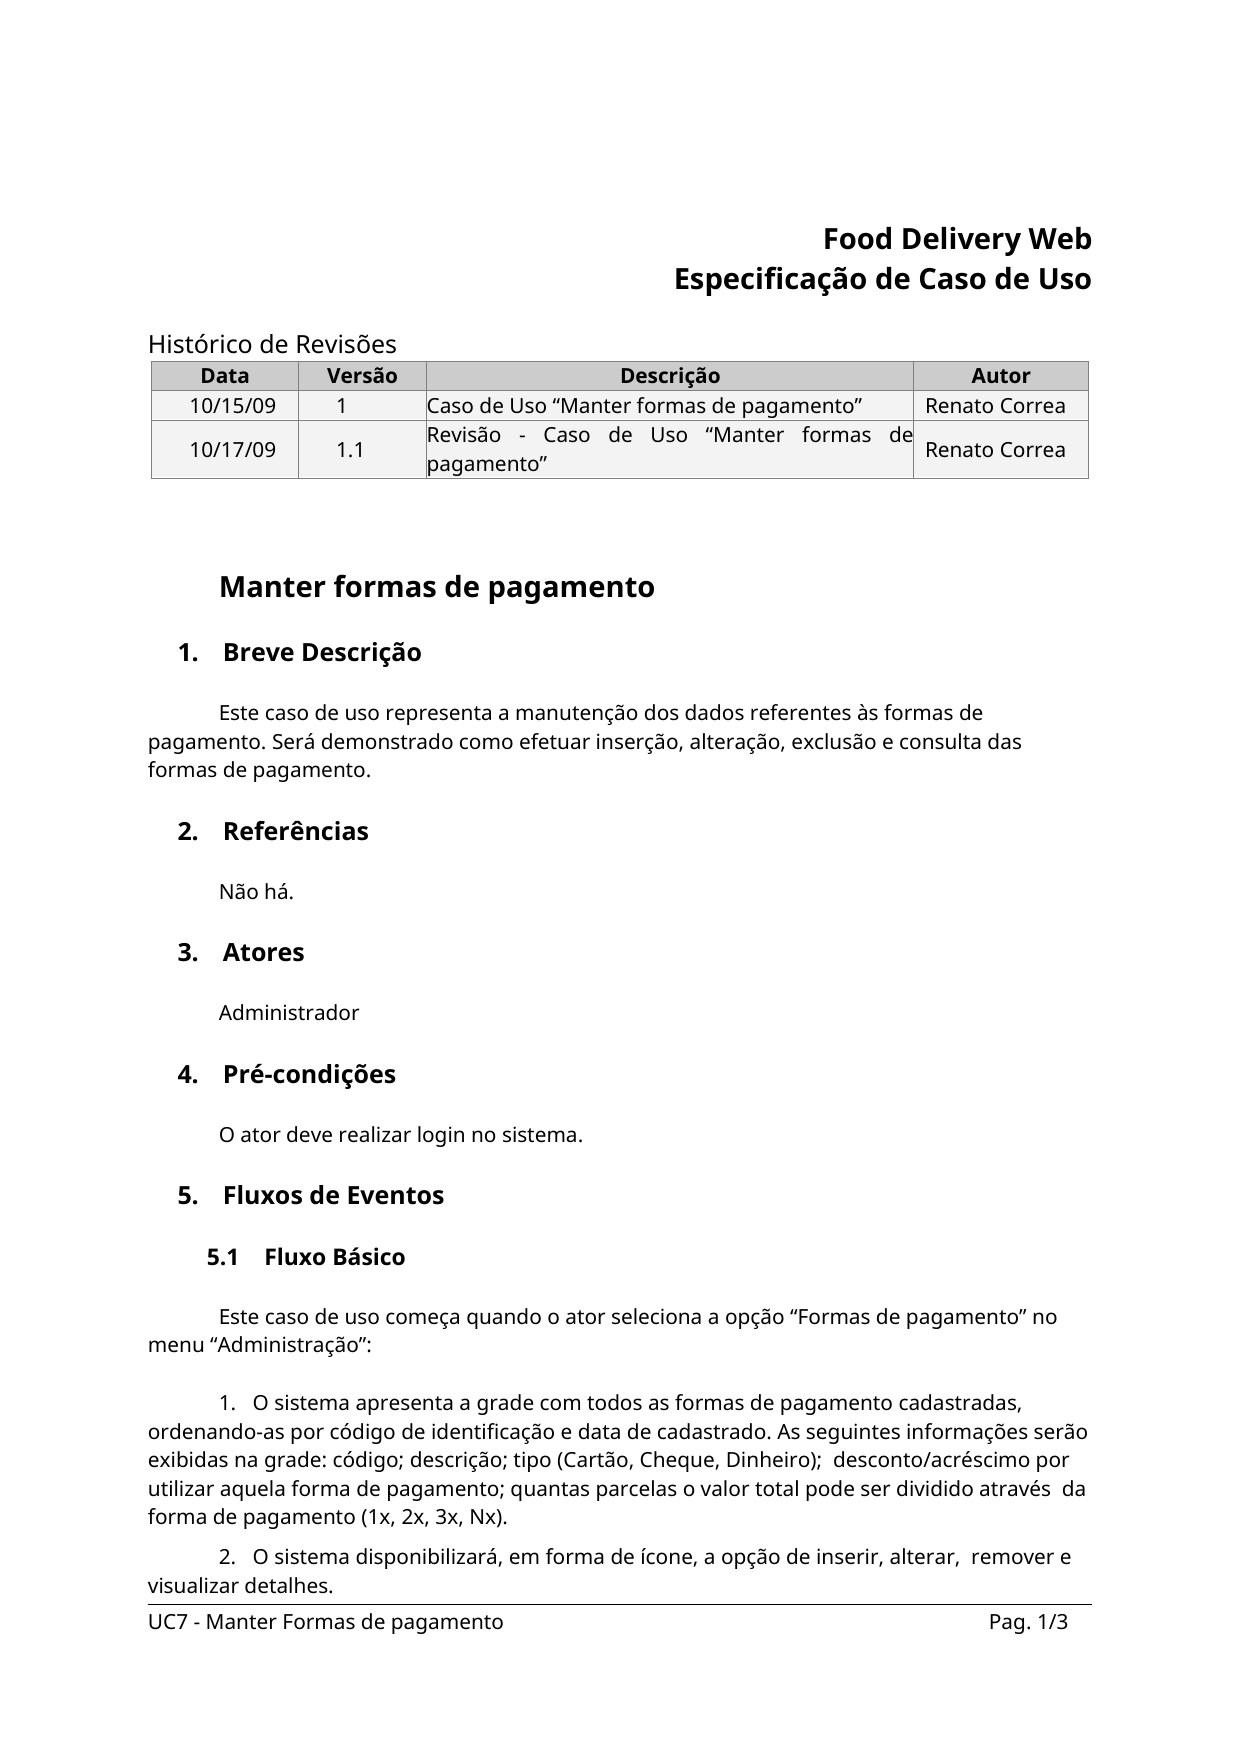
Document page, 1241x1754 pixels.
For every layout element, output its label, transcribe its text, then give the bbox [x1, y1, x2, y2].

table_cell 1 [299, 391, 426, 419]
list O sistema disponibilizará, em forma de ícone, a opção de inserir, alterar, remover e visualizar detalhes. [148, 1542, 1092, 1599]
text Não há. [148, 877, 1092, 905]
subtitle Referências [148, 813, 1092, 847]
text Food Delivery Web [148, 219, 1092, 258]
table_cell Revisão - Caso de Uso “Manter formas de pagamento” [427, 421, 913, 477]
subtitle Atores [148, 935, 1092, 969]
table_cell Renato Correa [914, 391, 1088, 419]
subtitle Fluxo Básico [177, 1241, 1092, 1272]
text Histórico de Revisões [148, 326, 1092, 361]
text Este caso de uso começa quando o ator seleciona a opção “Formas de pagamento” no menu “Administração”: [148, 1302, 1092, 1359]
text O ator deve realizar login no sistema. [148, 1120, 1092, 1148]
table_cell Caso de Uso “Manter formas de pagamento” [427, 391, 913, 419]
text Este caso de uso representa a manutenção dos dados referentes às formas de pagamento. Será demonstrado como efetuar inserção, alteração, exclusão e consulta das formas de pagamento. [148, 698, 1092, 784]
text Administrador [148, 998, 1092, 1027]
table_header Descrição [427, 362, 913, 390]
list O sistema apresenta a grade com todos as formas de pagamento cadastradas, ordenando-as por código de identificação e data de cadastrado. As seguintes informações serão exibidas na grade: código; descrição; tipo (Cartão, Cheque, Dinheiro); desconto/acréscimo por utilizar aquela forma de pagamento; quantas parcelas o valor total pode ser dividido através da forma de pagamento (1x, 2x, 3x, Nx). [148, 1388, 1092, 1531]
table_cell 17/10/09 [152, 421, 298, 477]
text Manter formas de pagamento [148, 566, 1092, 606]
table_cell 1.1 [299, 421, 426, 477]
table_cell Renato Correa [914, 421, 1088, 477]
table_header Autor [914, 362, 1088, 390]
table_header Versão [299, 362, 426, 390]
table_cell 15/10/09 [152, 391, 298, 419]
subtitle Breve Descrição [148, 635, 1092, 669]
subtitle Fluxos de Eventos [148, 1178, 1092, 1212]
table_header Data [152, 362, 298, 390]
subtitle Pré-condições [148, 1056, 1092, 1090]
text Especificação de Caso de Uso [185, 258, 1092, 298]
